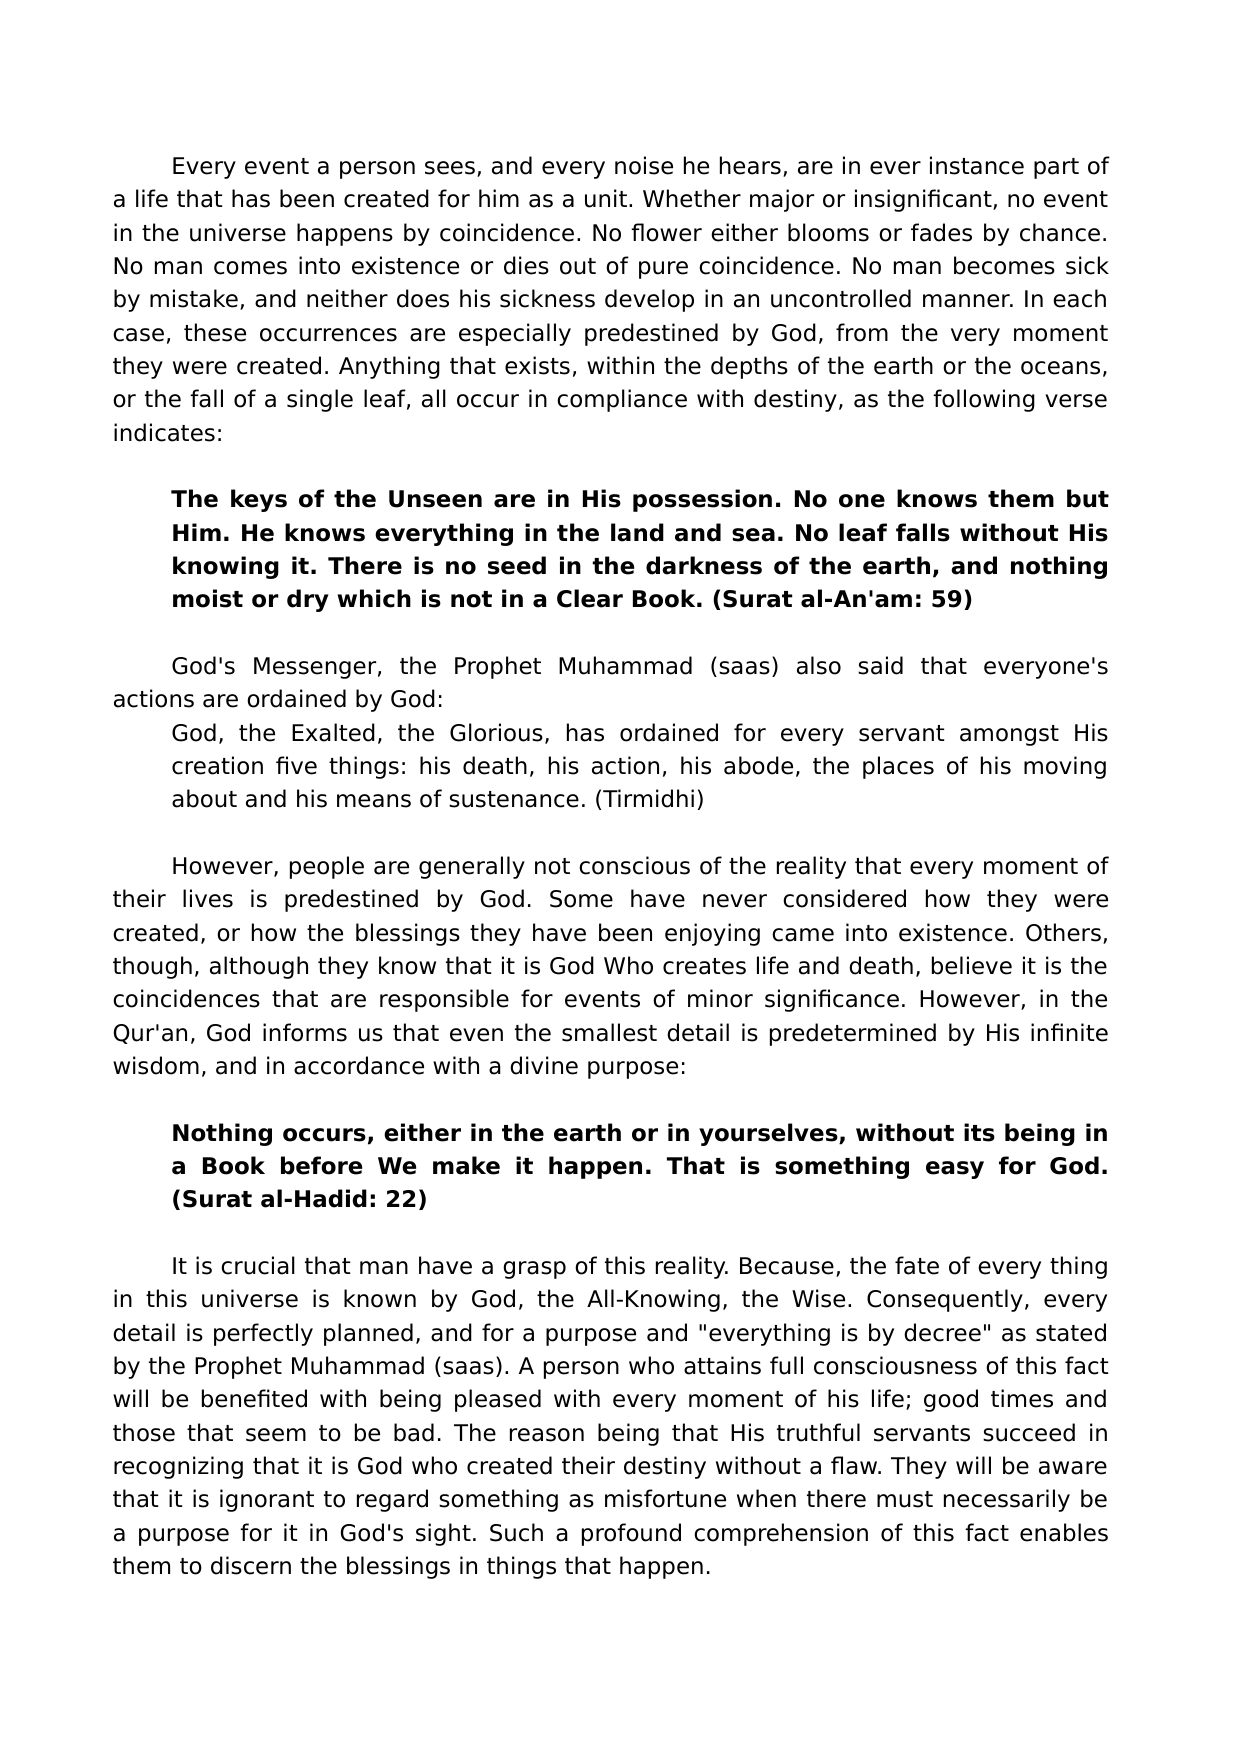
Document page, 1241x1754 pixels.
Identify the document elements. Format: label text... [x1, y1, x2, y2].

text Every event a person sees, and every noise he hears, are in ever instance part of a life that has been created for him as a unit. Whether major or insignificant, no event in the universe happens by coincidence. No flower either blooms or fades by chance. No man comes into existence or dies out of pure coincidence. No man becomes sick by mistake, and neither does his sickness develop in an uncontrolled manner. In each case, these occurrences are especially predestined by God, from the very moment they were created. Anything that exists, within the depths of the earth or the oceans, or the fall of a single leaf, all occur in compliance with destiny, as the following verse indicates: [112, 148, 1110, 448]
text Nothing occurs, either in the earth or in yourselves, without its being in a Book before We make it happen. That is something easy for God. (Surat al-Hadid: 22) [171, 1114, 1110, 1214]
text It is crucial that man have a grasp of this reality. Because, the fate of every thing in this universe is known by God, the All-Knowing, the Wise. Consequently, every detail is perfectly planned, and for a purpose and "everything is by decree" as stated by the Prophet Muhammad (saas). A person who attains full consciousness of this fact will be benefited with being pleased with every moment of his life; good times and those that seem to be bad. The reason being that His truthful servants succeed in recognizing that it is God who created their destiny without a flaw. They will be aware that it is ignorant to regard something as misfortune when there must necessarily be a purpose for it in God's sight. Such a profound comprehension of this fact enables them to discern the blessings in things that happen. [112, 1248, 1110, 1581]
text However, people are generally not conscious of the reality that every moment of their lives is predestined by God. Some have never considered how they were created, or how the blessings they have been enjoying came into existence. Others, though, although they know that it is God Who creates life and death, believe it is the coincidences that are responsible for events of minor significance. However, in the Qur'an, God informs us that even the smallest detail is predetermined by His infinite wisdom, and in accordance with a divine purpose: [112, 848, 1110, 1081]
text God's Messenger, the Prophet Muhammad (saas) also said that everyone's actions are ordained by God: [112, 648, 1110, 714]
text God, the Exalted, the Glorious, has ordained for every servant amongst His creation five things: his death, his action, his abode, the places of his moving about and his means of sustenance. (Tirmidhi) [171, 714, 1110, 814]
text The keys of the Unseen are in His possession. No one knows them but Him. He knows everything in the land and sea. No leaf falls without His knowing it. There is no seed in the darkness of the earth, and nothing moist or dry which is not in a Clear Book. (Surat al-An'am: 59) [171, 481, 1110, 614]
